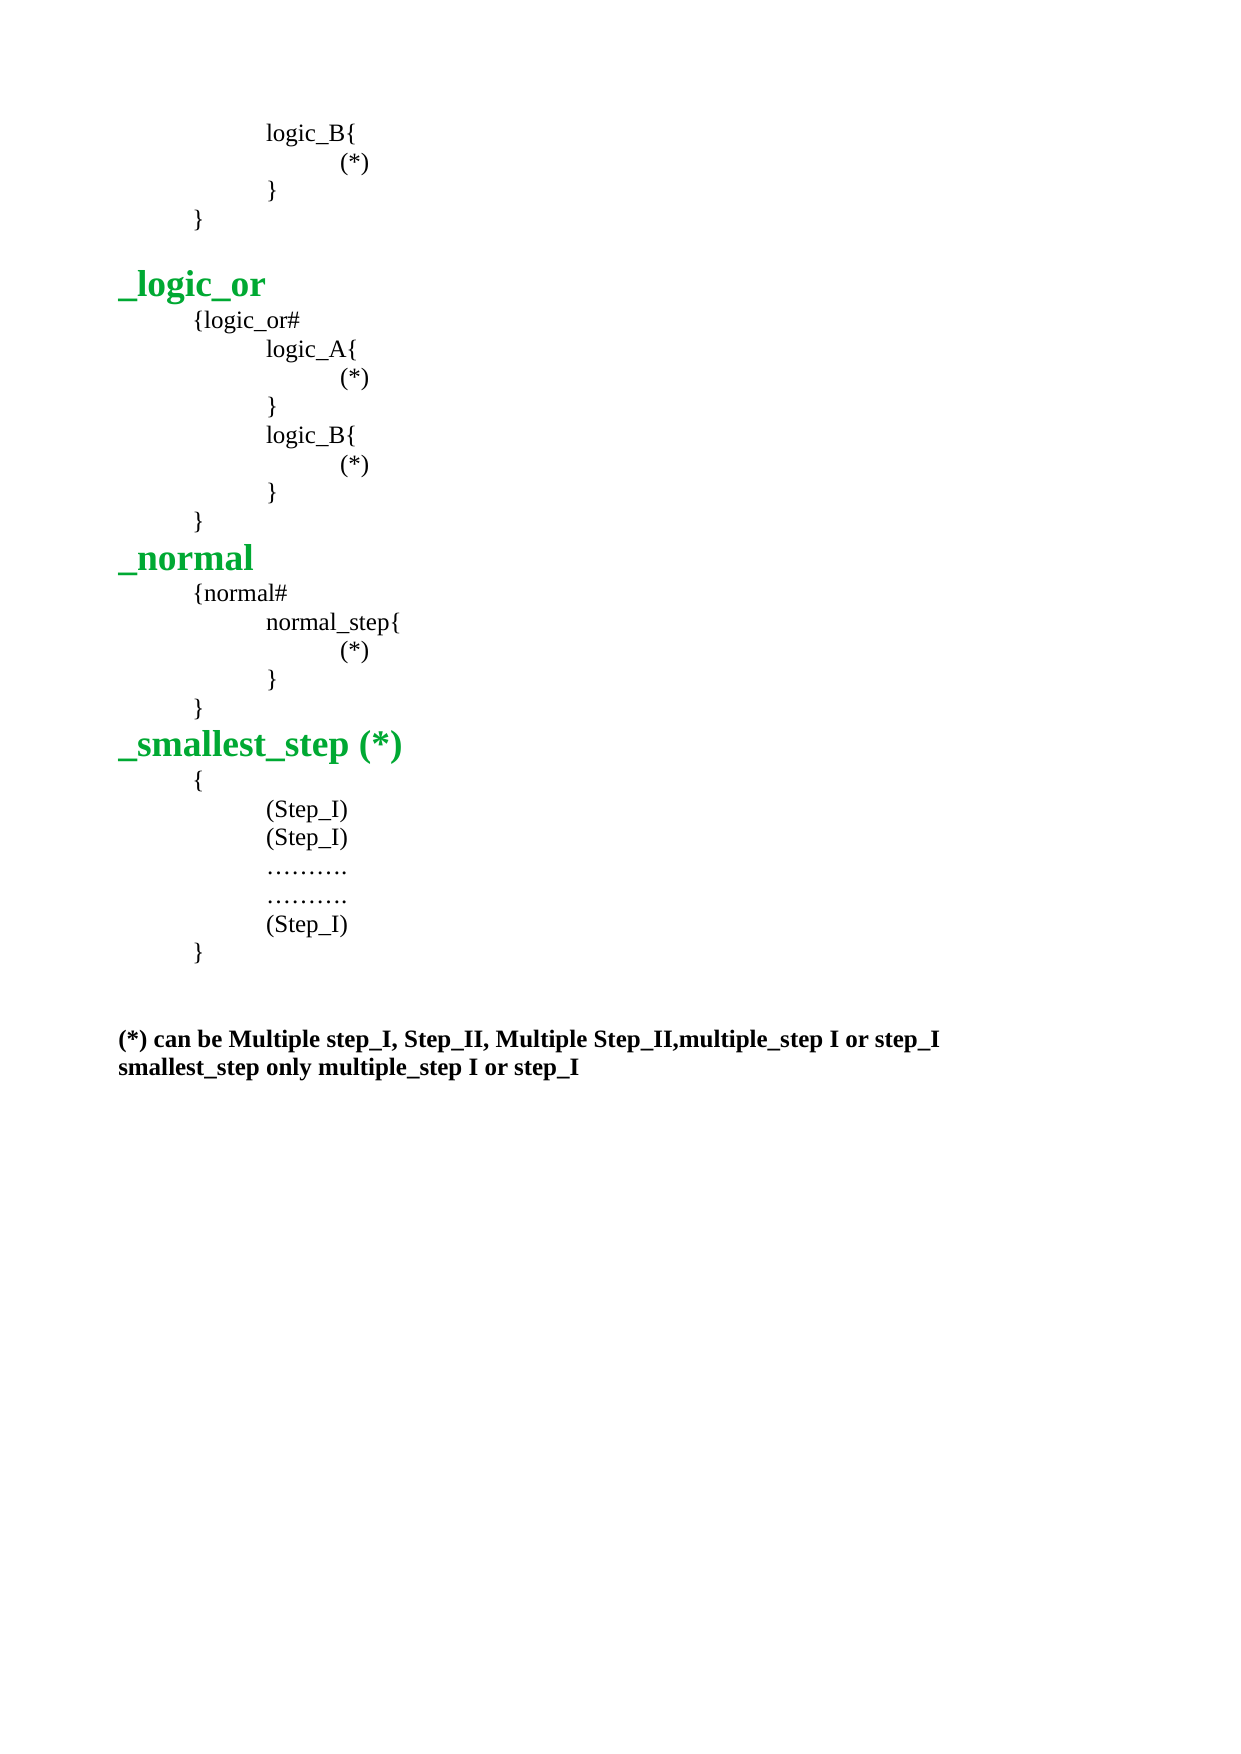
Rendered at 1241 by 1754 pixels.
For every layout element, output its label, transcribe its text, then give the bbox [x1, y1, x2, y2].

text _smallest_step (*) [118, 722, 1122, 765]
text {logic_or# [118, 305, 1122, 334]
text ………. [118, 851, 1122, 880]
text logic_A{ [118, 334, 1122, 362]
text } [118, 176, 1122, 204]
text } [118, 693, 1122, 722]
text normal_step{ [118, 607, 1122, 636]
text (*) [118, 147, 1122, 176]
text (*) [118, 449, 1122, 477]
text ………. [118, 880, 1122, 909]
text (*) [118, 362, 1122, 391]
text (*) can be Multiple step_I, Step_II, Multiple Step_II,multiple_step I or step_I [118, 1024, 1122, 1052]
text } [118, 937, 1122, 966]
text (*) [118, 636, 1122, 664]
text { [118, 765, 1122, 794]
text } [118, 506, 1122, 535]
text _logic_or [118, 262, 1122, 305]
text } [118, 391, 1122, 420]
text } [118, 204, 1122, 233]
text (Step_I) [118, 822, 1122, 851]
text logic_B{ [118, 420, 1122, 449]
text {normal# [118, 578, 1122, 607]
text (Step_I) [118, 909, 1122, 937]
text } [118, 664, 1122, 693]
text smallest_step only multiple_step I or step_I [118, 1052, 1122, 1081]
text logic_B{ [118, 118, 1122, 147]
text _normal [118, 535, 1122, 578]
text (Step_I) [118, 794, 1122, 822]
text } [118, 477, 1122, 506]
